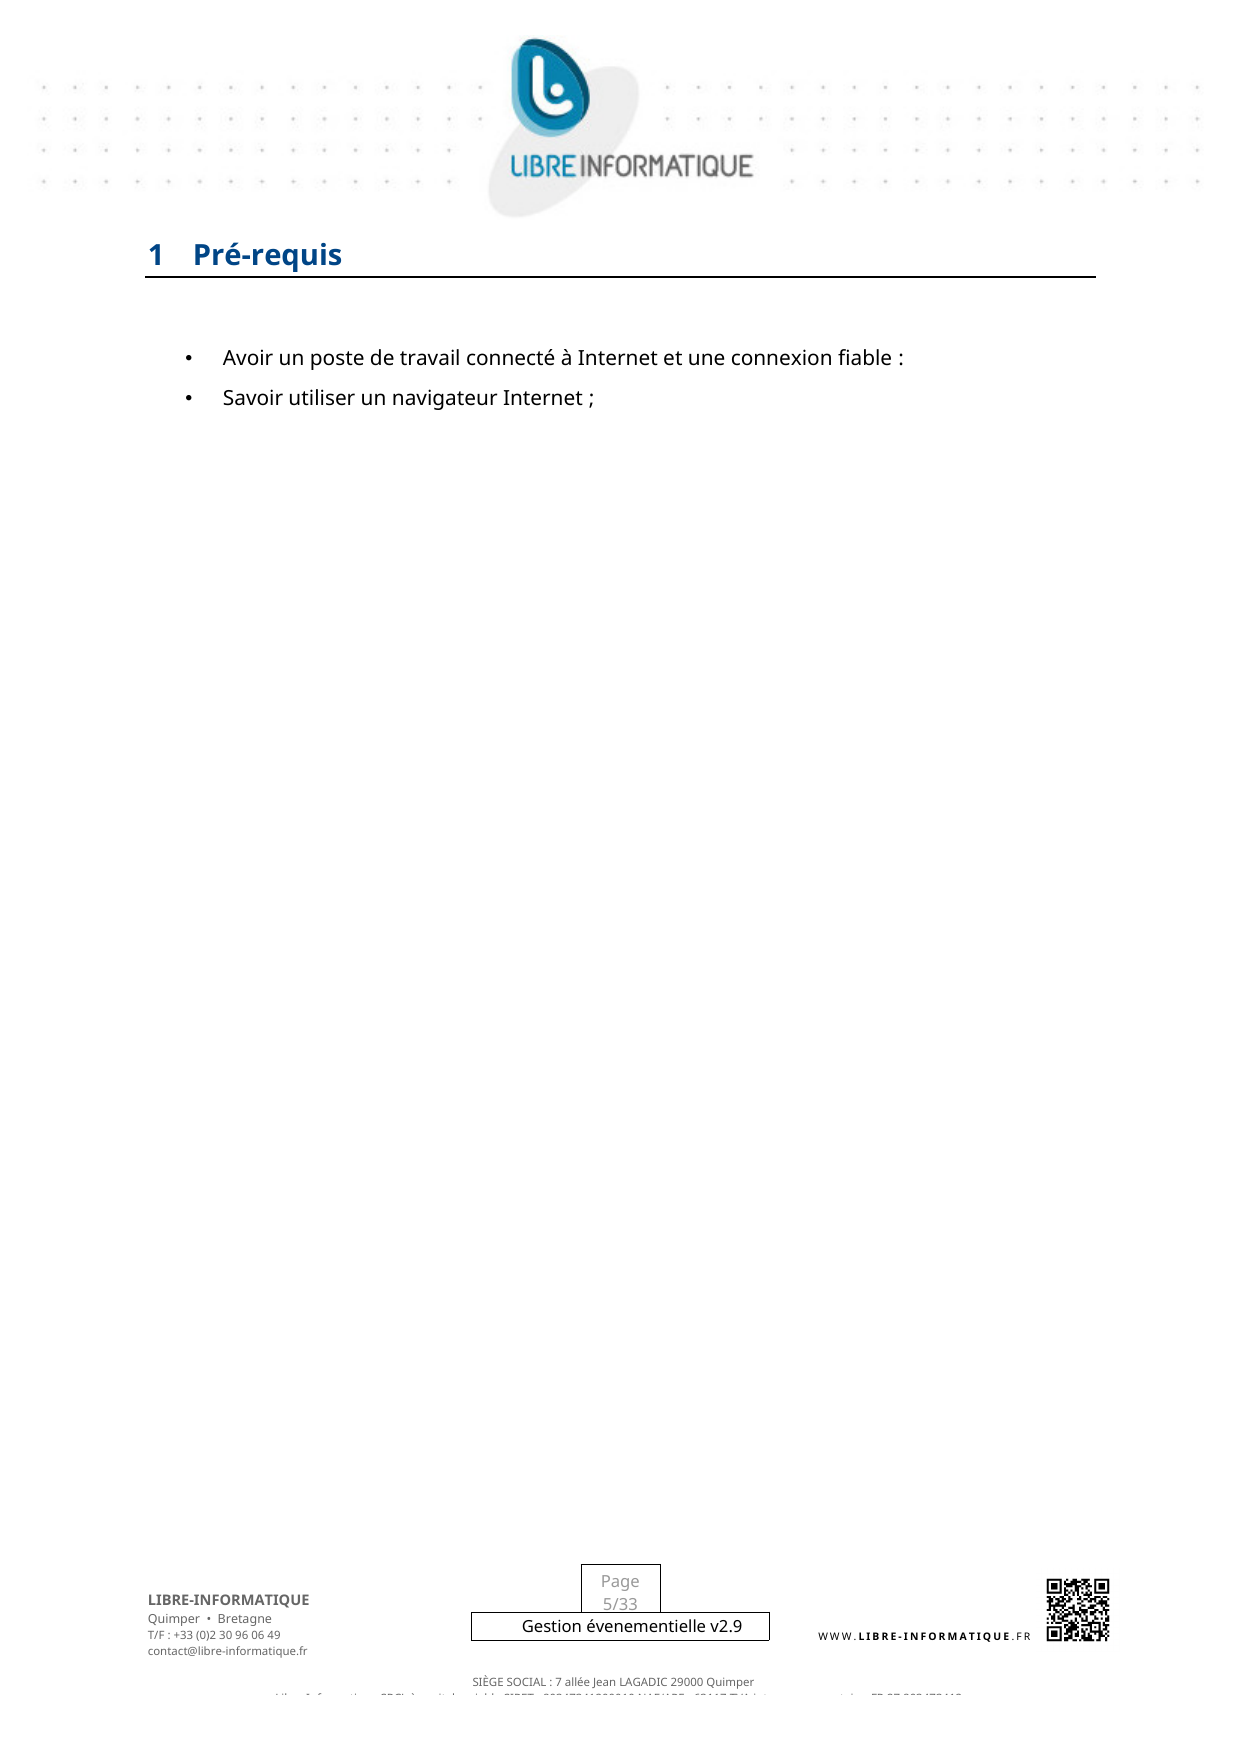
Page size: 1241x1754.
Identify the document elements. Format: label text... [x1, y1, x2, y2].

picture [27, 35, 1213, 220]
list Savoir utiliser un navigateur Internet ; [185, 383, 1093, 411]
picture [1036, 1568, 1120, 1652]
list Avoir un poste de travail connecté à Internet et une connexion fiable : [185, 343, 1093, 371]
subtitle Pré-requis [145, 231, 1096, 276]
